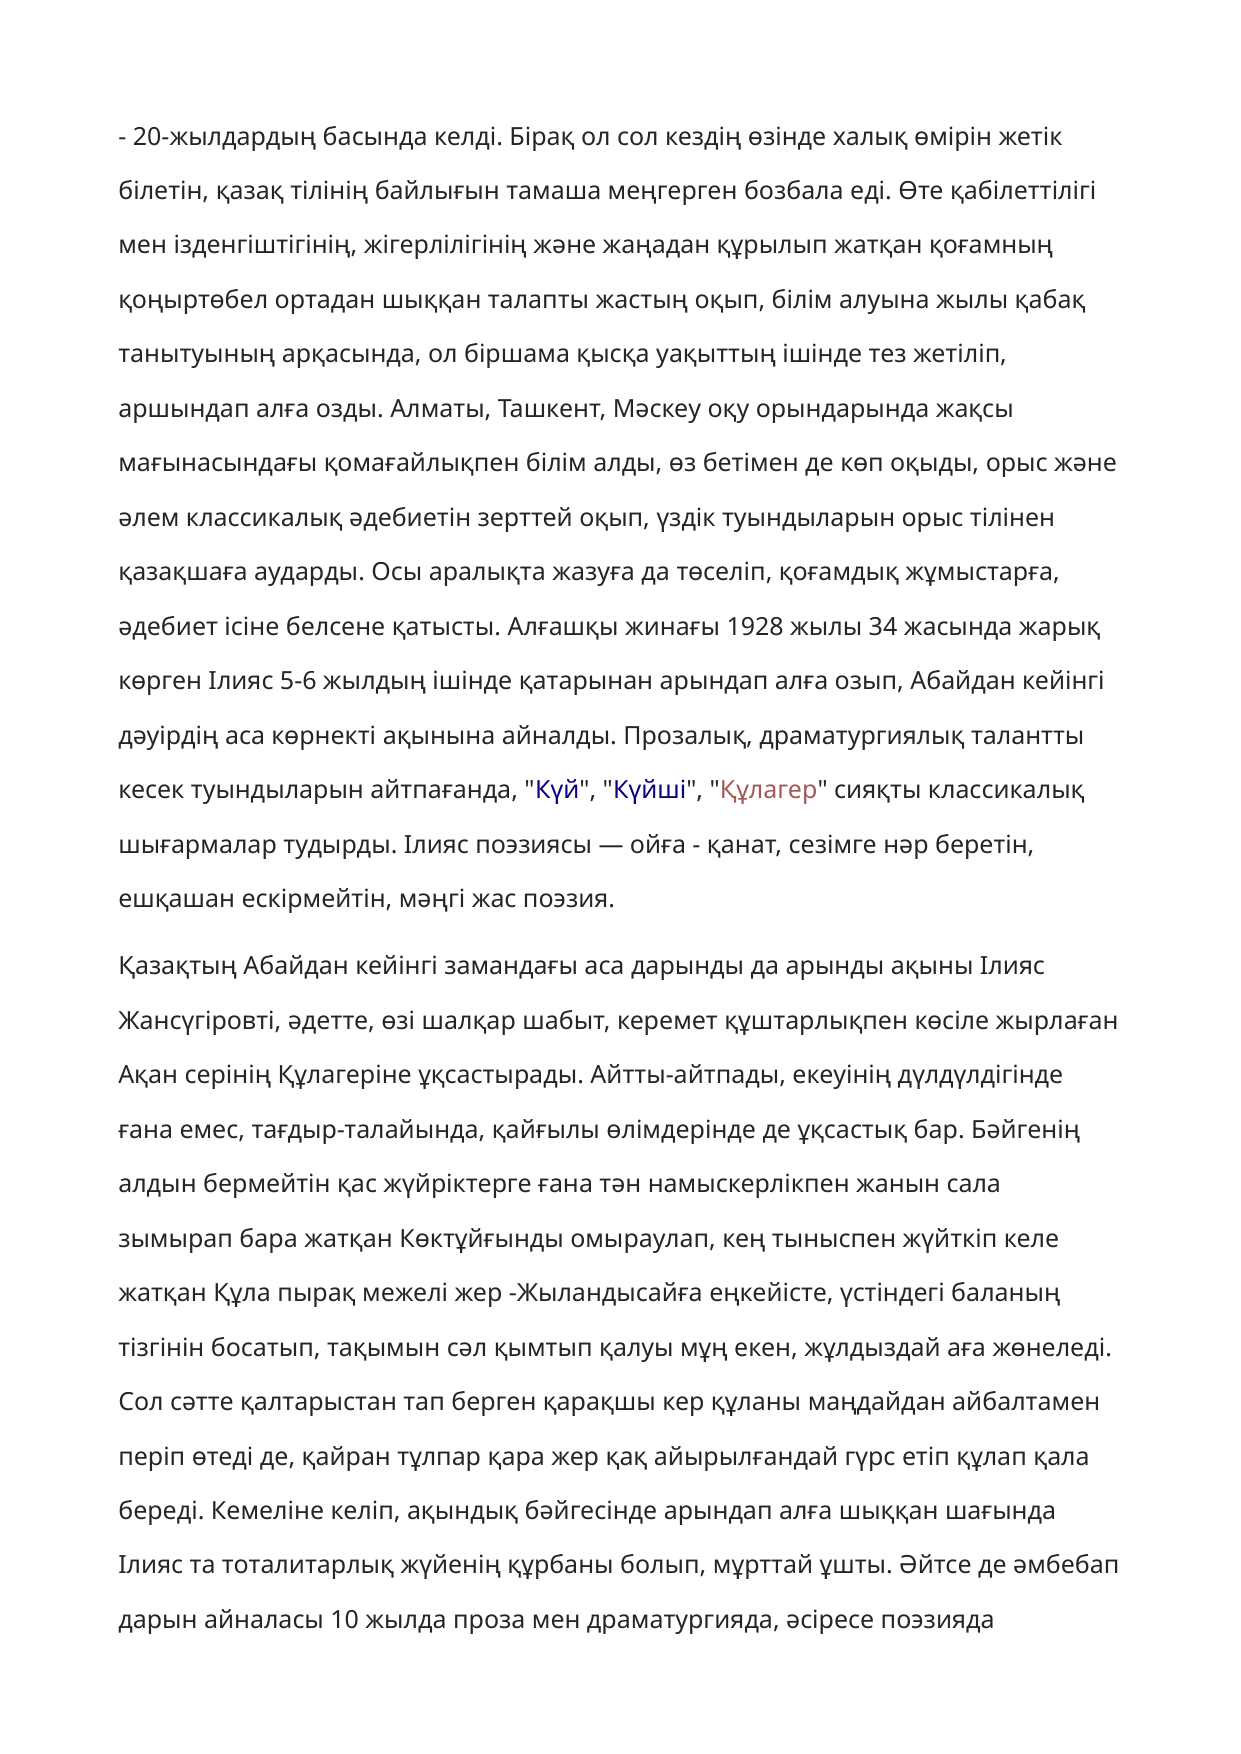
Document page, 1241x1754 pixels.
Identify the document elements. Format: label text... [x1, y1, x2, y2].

text - 20-жылдардың басында келді. Бірақ ол сол кездің өзінде халық өмірін жетік білетін, қазақ тілінің байлығын тамаша меңгерген бозбала еді. Өте қабілеттілігі мен ізденгіштігінің, жігерлілігінің және жаңадан құрылып жатқан қоғамның қоңыртөбел ортадан шыққан талапты жастың оқып, білім алуына жылы қабақ танытуының арқасында, ол біршама қысқа уақыттың ішінде тез жетіліп, аршындап алға озды. Алматы, Ташкент, Мәскеу оқу орындарында жақсы мағынасындағы қомағайлықпен білім алды, өз бетімен де көп оқыды, орыс және әлем классикалық әдебиетін зерттей оқып, үздік туындыларын орыс тілінен қазақшаға аударды. Осы аралықта жазуға да төселіп, қоғамдық жұмыстарға, әдебиет ісіне белсене қатысты. Алғашқы жинағы 1928 жылы 34 жасында жарық көрген Ілияс 5-6 жылдың ішінде қатарынан арындап алға озып, Абайдан кейінгі дәуірдің аса көрнекті ақынына айналды. Прозалық, драматургиялық талантты кесек туындыларын айтпағанда, "Күй", "Күйші", "Құлагер" сияқты классикалық шығармалар тудырды. Ілияс поэзиясы — ойға - қанат, сезімге нәр беретін, ешқашан ескірмейтін, мәңгі жас поэзия. [118, 118, 1122, 915]
text Қазақтың Абайдан кейінгі замандағы аса дарынды да арынды ақыны Ілияс Жансүгіровті, әдетте, өзі шалқар шабыт, керемет құштарлықпен көсіле жырлаған Ақан серінің Құлагеріне ұқсастырады. Айтты-айтпады, екеуінің дүлдүлдігінде ғана емес, тағдыр-талайында, қайғылы өлімдерінде де ұқсастық бар. Бәйгенің алдын бермейтін қас жүйріктерге ғана тән намыскерлікпен жанын сала зымырап бара жатқан Көктұйғынды омыраулап, кең тыныспен жүйткіп келе жатқан Құла пырақ межелі жер -Жыландысайға еңкейісте, үстіндегі баланың тізгінін босатып, тақымын сәл қымтып қалуы мұң екен, жұлдыздай аға жөнеледі. Сол сәтте қалтарыстан тап берген қарақшы кер құланы маңдайдан айбалтамен періп өтеді де, қайран тұлпар қара жер қақ айырылғандай гүрс етіп құлап қала береді. Кемеліне келіп, ақындық бәйгесінде арындап алға шыққан шағында Ілияс та тоталитарлық жүйенің құрбаны болып, мұрттай ұшты. Әйтсе де әмбебап дарын айналасы 10 жылда проза мен драматургияда, әсіресе поэзияда [118, 948, 1122, 1636]
